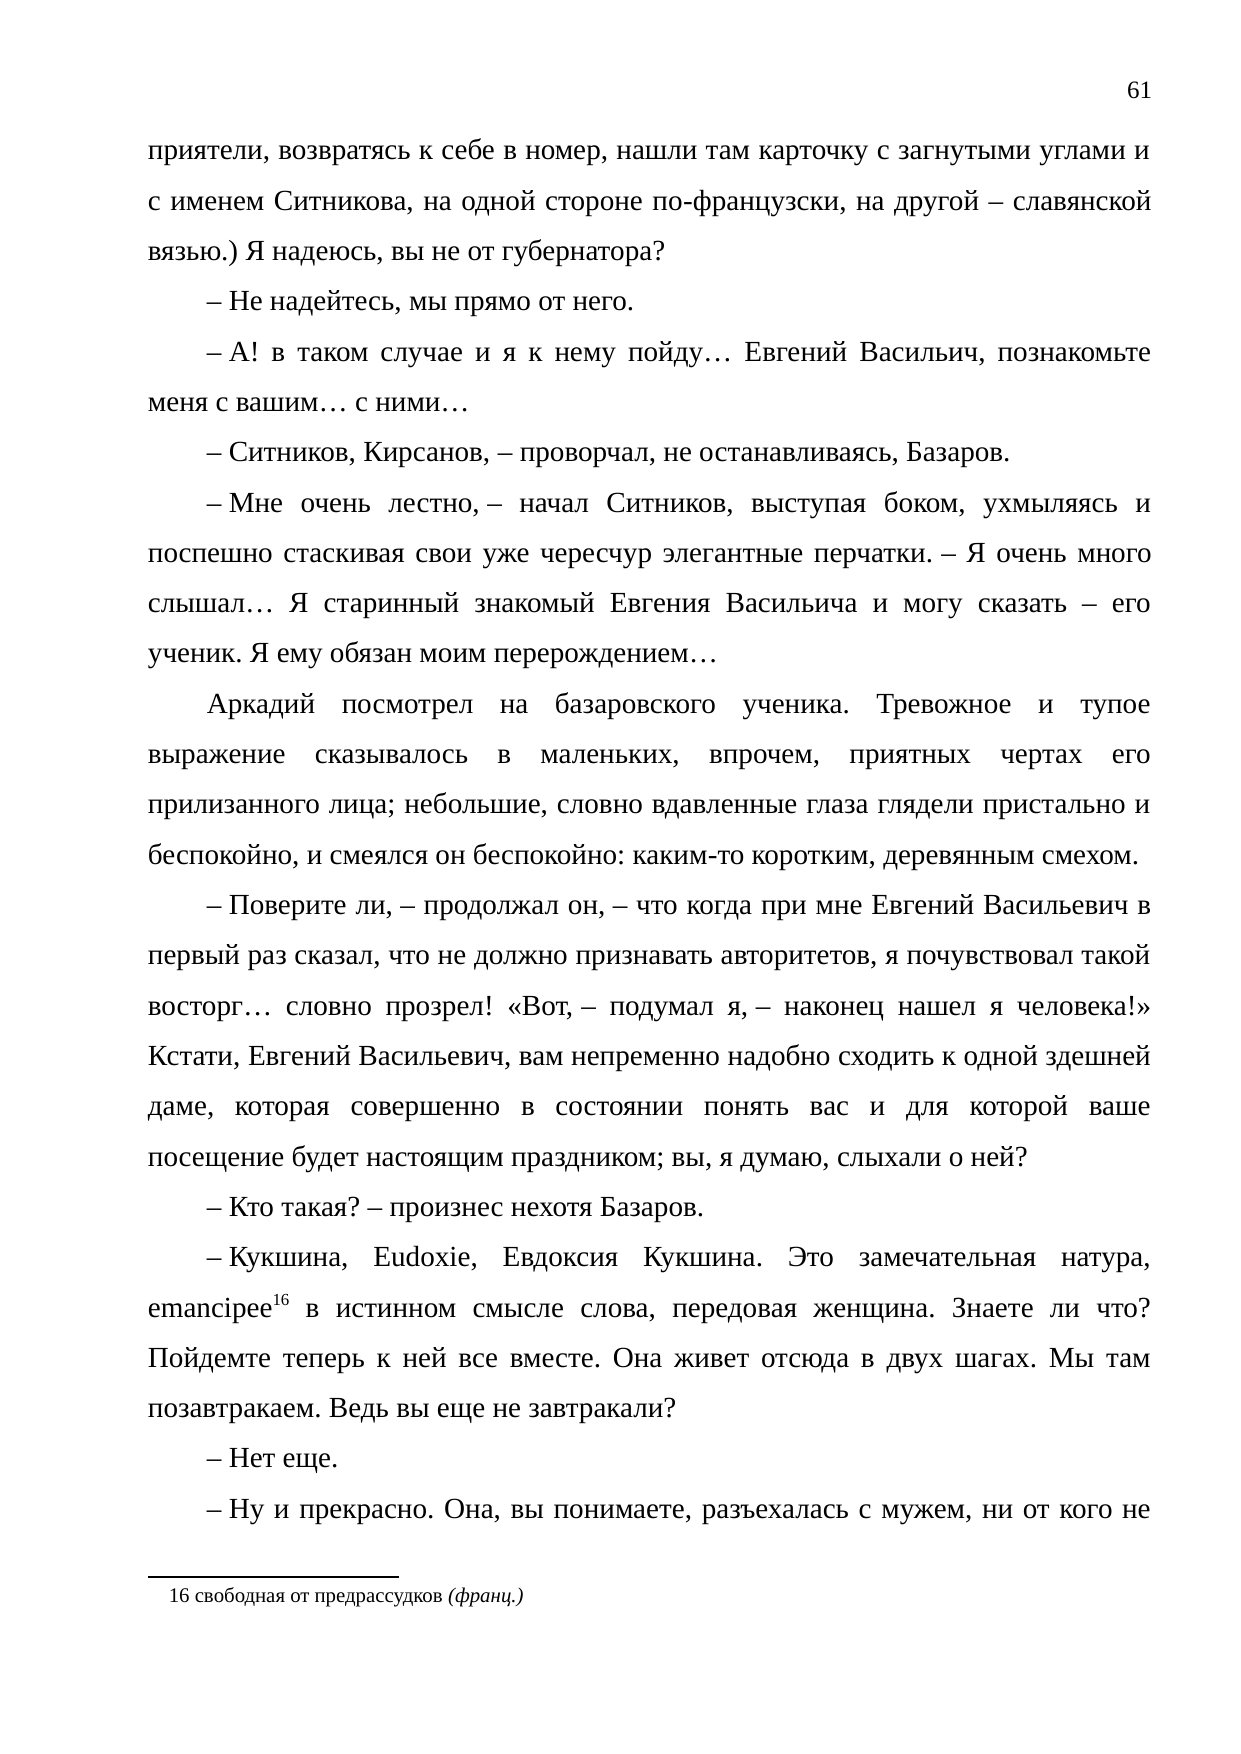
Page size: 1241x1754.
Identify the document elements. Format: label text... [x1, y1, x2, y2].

text – Поверите ли, – продолжал он, – что когда при мне Евгений Васильевич в первый раз сказал, что не должно признавать авторитетов, я почувствовал такой восторг… словно прозрел! «Вот, – подумал я, – наконец нашел я человека!» Кстати, Евгений Васильевич, вам непременно надобно сходить к одной здешней даме, которая совершенно в состоянии понять вас и для которой ваше посещение будет настоящим праздником; вы, я думаю, слыхали о ней? [148, 887, 1152, 1172]
text свободная от предрассудков (франц.) [148, 1583, 1152, 1607]
text – Кукшина, Eudoxie, Евдоксия Кукшина. Это замечательная натура, emancipee в истинном смысле слова, передовая женщина. Знаете ли что? Пойдемте теперь к ней все вместе. Она живет отсюда в двух шагах. Мы там позавтракаем. Ведь вы еще не завтракали? [148, 1239, 1152, 1424]
text – Кто такая? – произнес нехотя Базаров. [148, 1189, 1152, 1223]
text – Ситников, Кирсанов, – проворчал, не останавливаясь, Базаров. [148, 434, 1152, 468]
text – Не надейтесь, мы прямо от него. [148, 283, 1152, 317]
text – А! в таком случае и я к нему пойду… Евгений Васильич, познакомьте меня с вашим… с ними… [148, 334, 1152, 418]
text – Нет еще. [148, 1441, 1152, 1474]
text – Мне очень лестно, – начал Ситников, выступая боком, ухмыляясь и поспешно стаскивая свои уже чересчур элегантные перчатки. – Я очень много слышал… Я старинный знакомый Евгения Васильича и могу сказать – его ученик. Я ему обязан моим перерождением… [148, 485, 1152, 669]
text Аркадий посмотрел на базаровского ученика. Тревожное и тупое выражение сказывалось в маленьких, впрочем, приятных чертах его прилизанного лица; небольшие, словно вдавленные глаза глядели пристально и беспокойно, и смеялся он беспокойно: каким‑то коротким, деревянным смехом. [148, 686, 1152, 870]
text – Ну и прекрасно. Она, вы понимаете, разъехалась с мужем, ни от кого не [148, 1491, 1152, 1524]
text приятели, возвратясь к себе в номер, нашли там карточку с загнутыми углами и с именем Ситникова, на одной стороне по‑французски, на другой – славянской вязью.) Я надеюсь, вы не от губернатора? [148, 132, 1152, 267]
